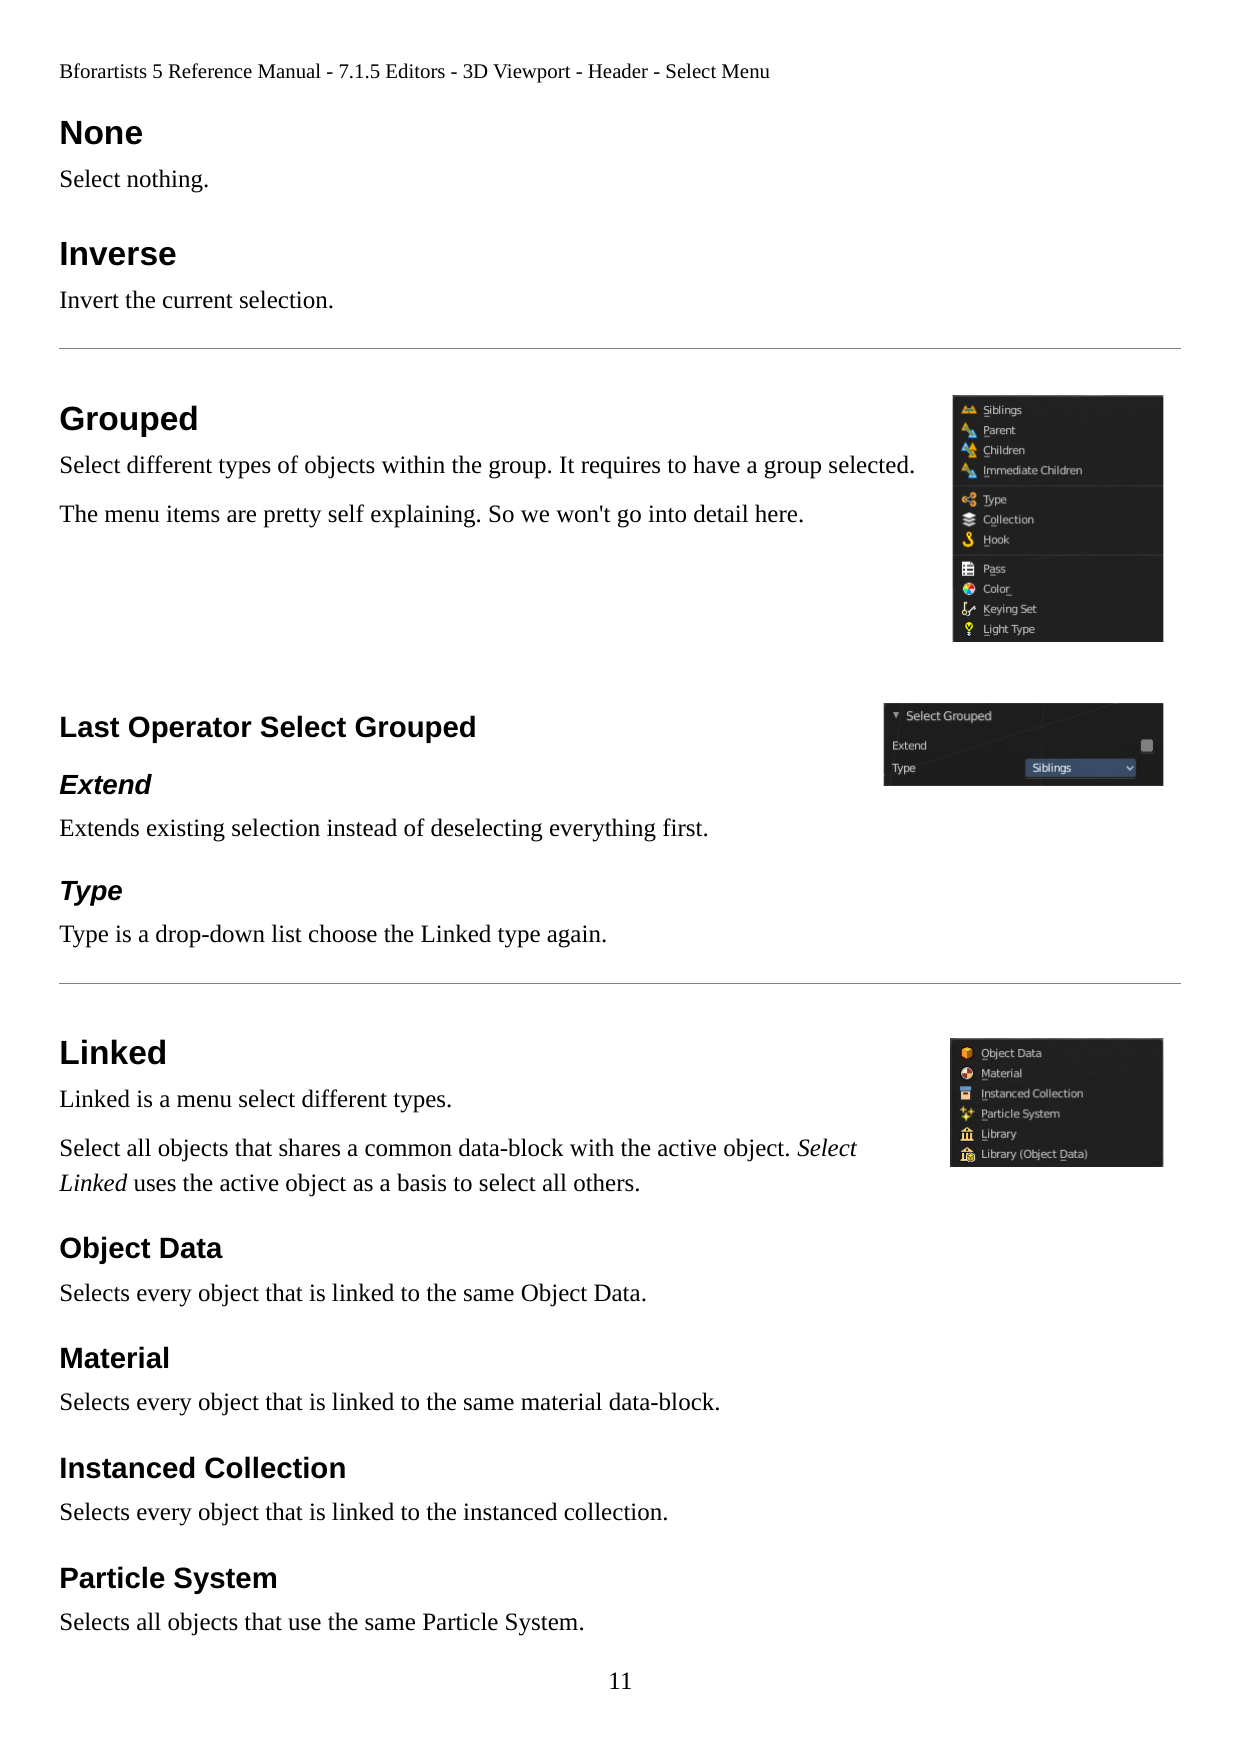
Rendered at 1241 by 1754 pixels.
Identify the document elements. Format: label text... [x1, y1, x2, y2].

subtitle Object Data [59, 1231, 1181, 1265]
subtitle [1164, 710, 1181, 744]
picture [950, 1038, 1164, 1167]
text Selects every object that is linked to the same material data-block. [59, 1387, 1181, 1416]
subtitle Last Operator Select Grouped [59, 710, 883, 744]
text Invert the current selection. [59, 285, 1181, 313]
subtitle Type [59, 874, 1181, 906]
text The menu items are pretty self explaining. So we won't go into detail here. [59, 499, 952, 528]
subtitle Particle System [59, 1561, 1181, 1595]
subtitle Linked [59, 1033, 1181, 1072]
text Linked is a menu select different types. [59, 1084, 950, 1113]
text Select all objects that shares a common data-block with the active object. Select Linked uses the active object as a basis to select all others. [59, 1133, 1181, 1196]
picture [952, 395, 1164, 642]
subtitle None [59, 113, 1181, 151]
text Selects every object that is linked to the same Object Data. [59, 1278, 1181, 1306]
text Select different types of objects within the group. It requires to have a group selected. [59, 450, 952, 479]
subtitle Inverse [59, 234, 1181, 272]
text Select nothing. [59, 164, 1181, 192]
subtitle Extend [59, 769, 1181, 801]
picture [883, 703, 1164, 786]
text Extends existing selection instead of deselecting everything first. [59, 813, 1181, 842]
text Type is a drop-down list choose the Linked type again. [59, 919, 1181, 948]
subtitle Material [59, 1341, 1181, 1375]
subtitle Instanced Collection [59, 1451, 1181, 1485]
text Selects all objects that use the same Particle System. [59, 1607, 1181, 1636]
subtitle [1164, 399, 1181, 437]
subtitle Grouped [59, 399, 952, 437]
text Selects every object that is linked to the instanced collection. [59, 1497, 1181, 1526]
